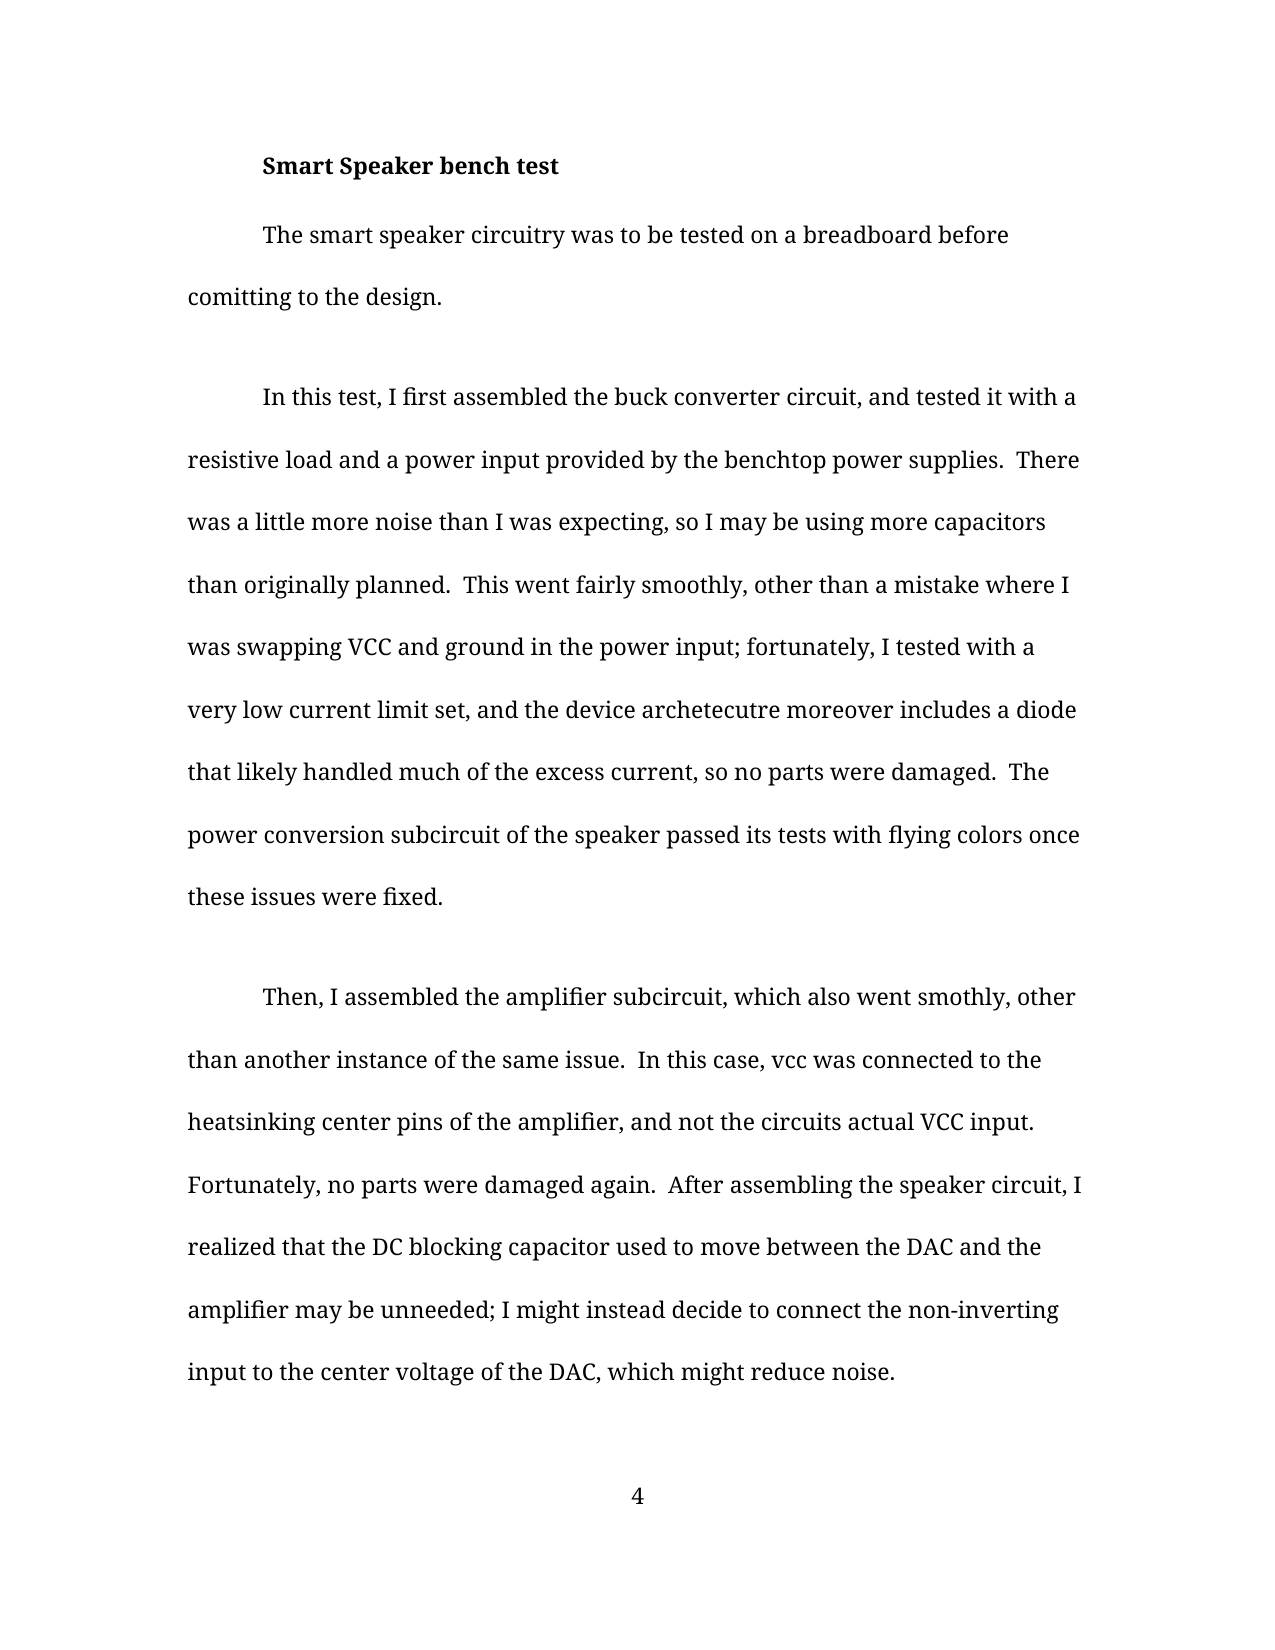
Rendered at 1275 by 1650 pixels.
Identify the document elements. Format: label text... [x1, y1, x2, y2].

text Then, I assembled the amplifier subcircuit, which also went smothly, other than another instance of the same issue. In this case, vcc was connected to the heatsinking center pins of the amplifier, and not the circuits actual VCC input. Fortunately, no parts were damaged again. After assembling the speaker circuit, I realized that the DC blocking capacitor used to move between the DAC and the amplifier may be unneeded; I might instead decide to connect the non-inverting input to the center voltage of the DAC, which might reduce noise. [187, 981, 1087, 1387]
text In this test, I first assembled the buck converter circuit, and tested it with a resistive load and a power input provided by the benchtop power supplies. There was a little more noise than I was expecting, so I may be using more capacitors than originally planned. This went fairly smoothly, other than a mistake where I was swapping VCC and ground in the power input; fortunately, I tested with a very low current limit set, and the device archetecutre moreover includes a diode that likely handled much of the excess current, so no parts were damaged. The power conversion subcircuit of the speaker passed its tests with flying colors once these issues were fixed. [187, 381, 1087, 912]
text The smart speaker circuitry was to be tested on a breadboard before comitting to the design. [187, 219, 1087, 312]
subtitle Smart Speaker bench test [187, 150, 1087, 181]
